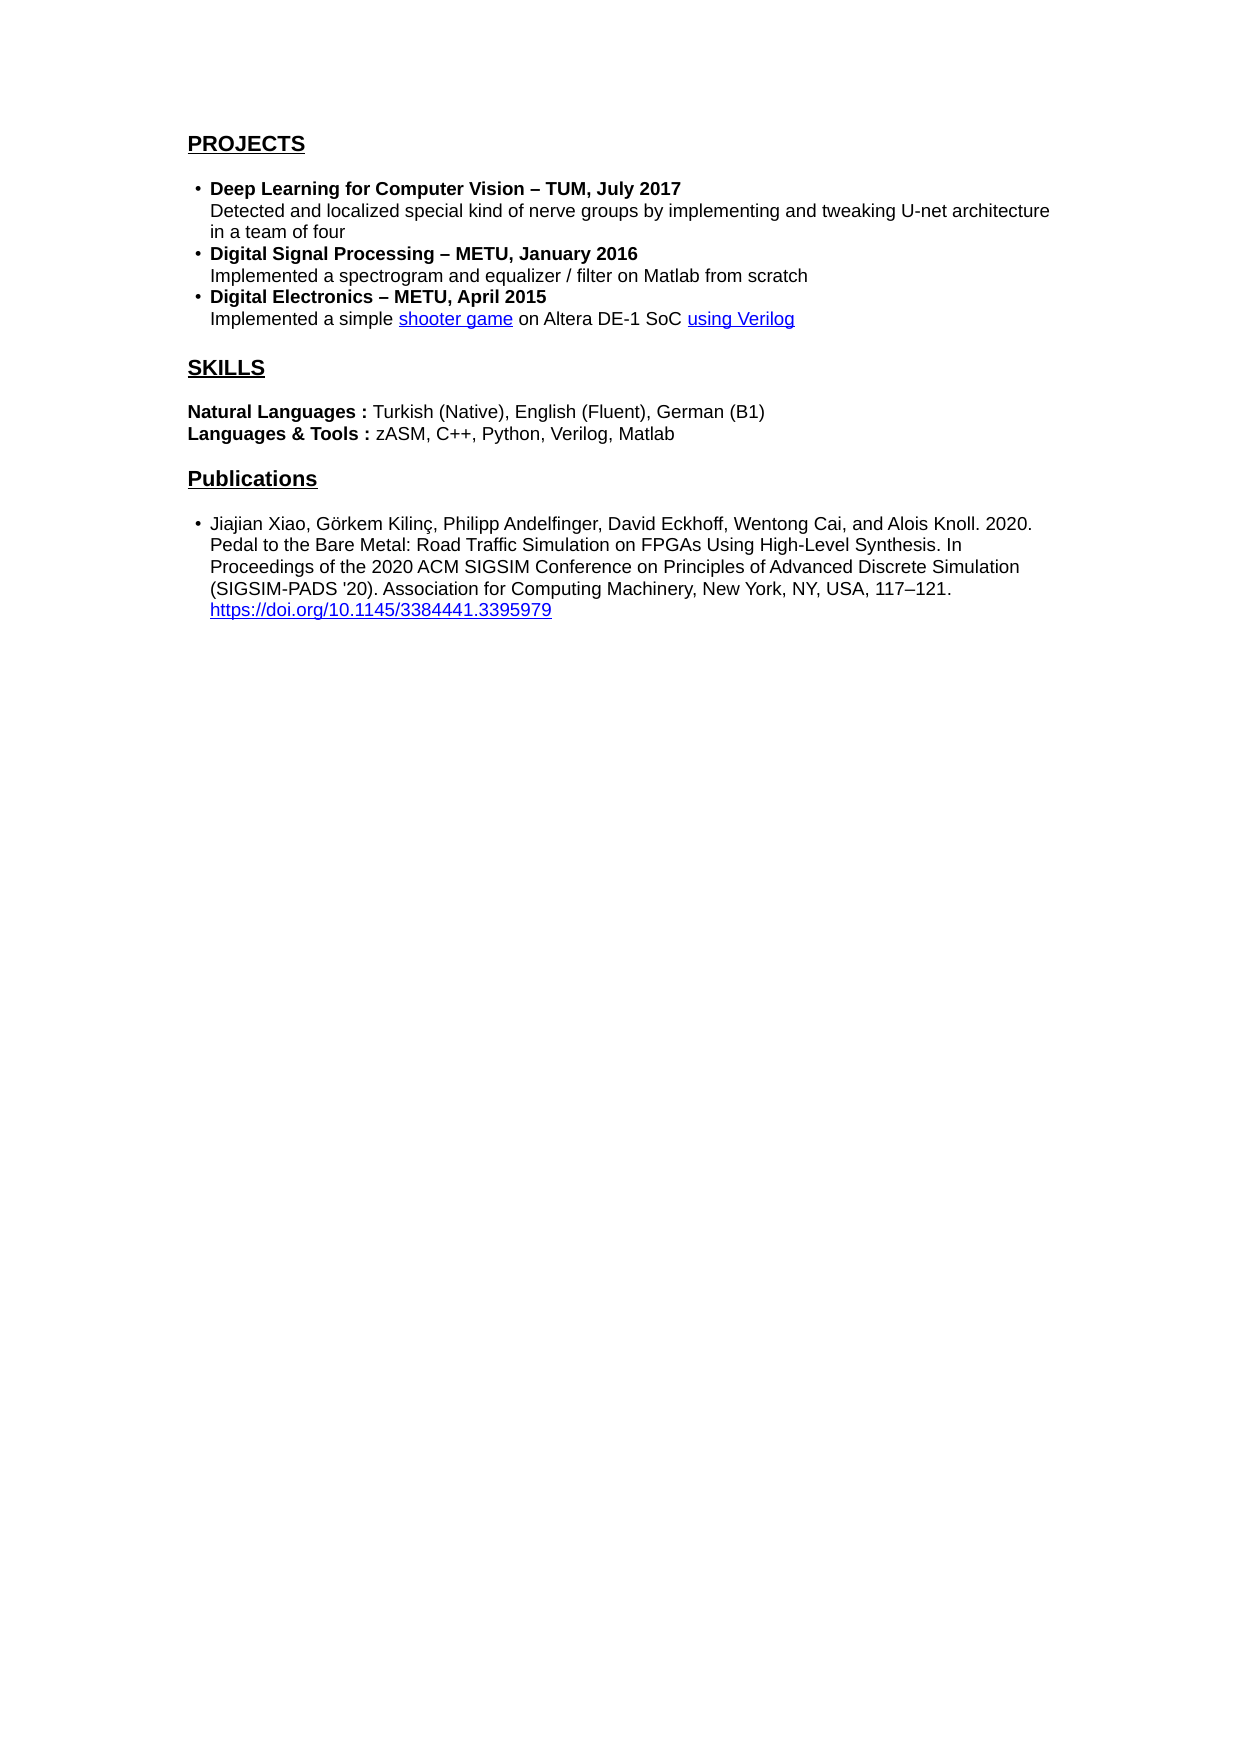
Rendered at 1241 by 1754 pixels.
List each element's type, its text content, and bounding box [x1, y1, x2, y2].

subtitle Publications [187, 466, 1053, 491]
subtitle Languages & Tools : zASM, C++, Python, Verilog, Matlab [187, 423, 1053, 444]
list Deep Learning for Computer Vision – TUM, July 2017 [195, 178, 1053, 199]
subtitle Natural Languages : Turkish (Native), English (Fluent), German (B1) [187, 401, 1053, 423]
list Implemented a spectrogram and equalizer / filter on Matlab from scratch [195, 264, 1053, 286]
list Digital Signal Processing – METU, January 2016 [195, 243, 1053, 264]
list Jiajian Xiao, Görkem Kilinç, Philipp Andelfinger, David Eckhoff, Wentong Cai, and Alois Knoll. 2020. Pedal to the Bare Metal: Road Traffic Simulation on FPGAs Using High-Level Synthesis. In Proceedings of the 2020 ACM SIGSIM Conference on Principles of Advanced Discrete Simulation (SIGSIM-PADS '20). Association for Computing Machinery, New York, NY, USA, 117–121. https://doi.org/10.1145/3384441.3395979 [195, 513, 1053, 621]
list Implemented a simple shooter game on Altera DE-1 SoC using Verilog [195, 308, 1053, 329]
subtitle PROJECTS [187, 131, 1053, 156]
list Digital Electronics – METU, April 2015 [195, 286, 1053, 308]
subtitle SKILLS [187, 354, 1053, 379]
list Detected and localized special kind of nerve groups by implementing and tweaking U-net architecture in a team of four [195, 199, 1053, 243]
